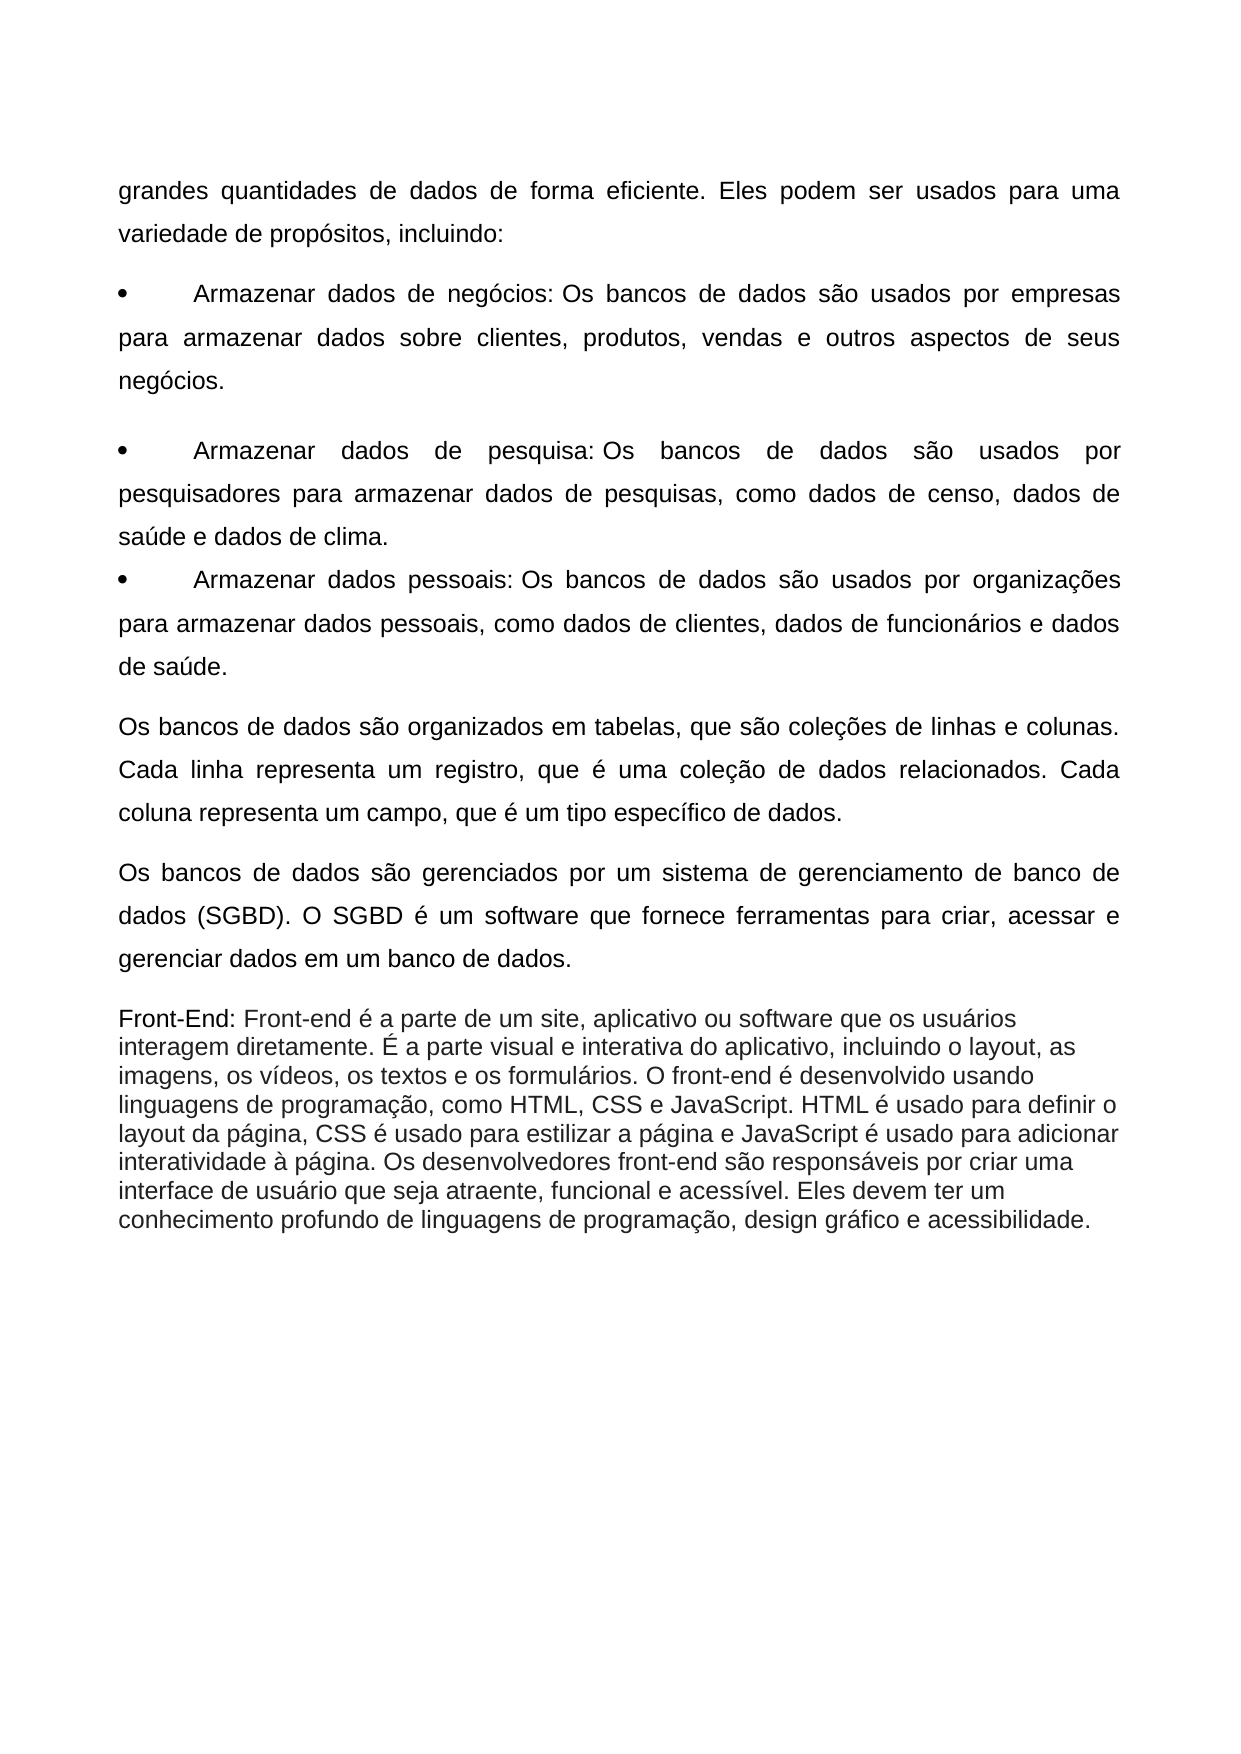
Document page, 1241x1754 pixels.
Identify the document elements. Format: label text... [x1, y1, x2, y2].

text Os bancos de dados são gerenciados por um sistema de gerenciamento de banco de dados (SGBD). O SGBD é um software que fornece ferramentas para criar, acessar e gerenciar dados em um banco de dados. [118, 857, 1122, 972]
text Os bancos de dados são organizados em tabelas, que são coleções de linhas e colunas. Cada linha representa um registro, que é uma coleção de dados relacionados. Cada coluna representa um campo, que é um tipo específico de dados. [118, 711, 1122, 826]
text Front-End: Front-end é a parte de um site, aplicativo ou software que os usuários interagem diretamente. É a parte visual e interativa do aplicativo, incluindo o layout, as imagens, os vídeos, os textos e os formulários. O front-end é desenvolvido usando linguagens de programação, como HTML, CSS e JavaScript. HTML é usado para definir o layout da página, CSS é usado para estilizar a página e JavaScript é usado para adicionar interatividade à página. Os desenvolvedores front-end são responsáveis por criar uma interface de usuário que seja atraente, funcional e acessível. Eles devem ter um conhecimento profundo de linguagens de programação, design gráfico e acessibilidade. [118, 1003, 1122, 1233]
list Armazenar dados pessoais: Os bancos de dados são usados por organizações para armazenar dados pessoais, como dados de clientes, dados de funcionários e dados de saúde. [118, 565, 1122, 680]
list Armazenar dados de pesquisa: Os bancos de dados são usados por pesquisadores para armazenar dados de pesquisas, como dados de censo, dados de saúde e dados de clima. [118, 436, 1122, 551]
text grandes quantidades de dados de forma eficiente. Eles podem ser usados para uma variedade de propósitos, incluindo: [118, 176, 1122, 248]
list Armazenar dados de negócios: Os bancos de dados são usados por empresas para armazenar dados sobre clientes, produtos, vendas e outros aspectos de seus negócios. [118, 279, 1122, 394]
